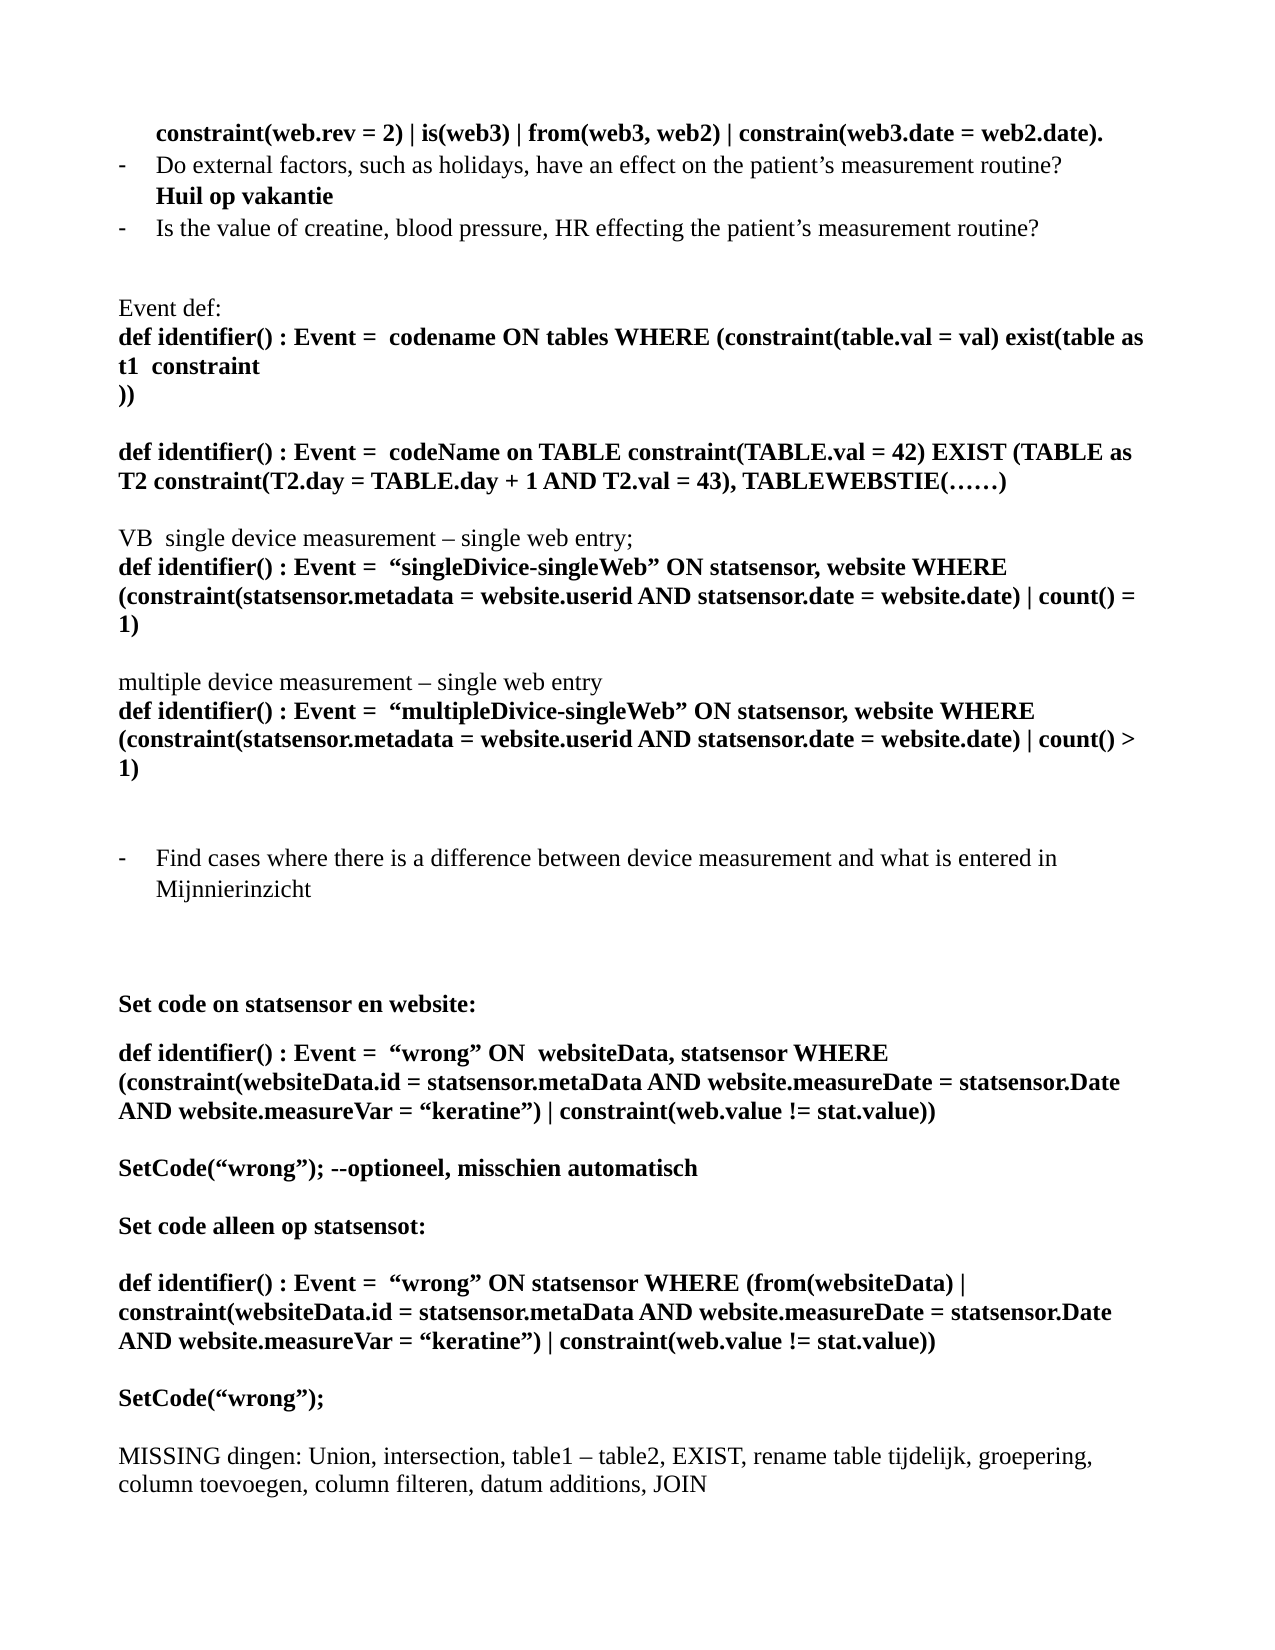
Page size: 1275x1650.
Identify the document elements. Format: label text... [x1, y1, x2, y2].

list Find cases where there is a difference between device measurement and what is entered in Mijnnierinzicht [118, 839, 1157, 902]
text MISSING dingen: Union, intersection, table1 – table2, EXIST, rename table tijdelijk, groepering, column toevoegen, column filteren, datum additions, JOIN [118, 1441, 1157, 1498]
text SetCode(“wrong”); [118, 1383, 1157, 1412]
list Do external factors, such as holidays, have an effect on the patient’s measurement routine? [118, 147, 1157, 181]
text Event def: [118, 293, 1157, 322]
text def identifier() : Event = “singleDivice-singleWeb” ON statsensor, website WHERE (constraint(statsensor.metadata = website.userid AND statsensor.date = website.date) | count() = 1) [118, 552, 1157, 638]
list Set code on statsensor en website: [118, 989, 1157, 1017]
text def identifier() : Event = “wrong” ON statsensor WHERE (from(websiteData) | constraint(websiteData.id = statsensor.metaData AND website.measureDate = statsensor.Date AND website.measureVar = “keratine”) | constraint(web.value != stat.value)) [118, 1268, 1157, 1354]
text Set code alleen op statsensot: [118, 1211, 1157, 1239]
list Huil op vakantie [118, 181, 1157, 210]
text def identifier() : Event = codename ON tables WHERE (constraint(table.val = val) exist(table as t1 constraint [118, 322, 1157, 379]
list Is the value of creatine, blood pressure, HR effecting the patient’s measurement routine? [118, 210, 1157, 244]
text def identifier() : Event = “wrong” ON websiteData, statsensor WHERE (constraint(websiteData.id = statsensor.metaData AND website.measureDate = statsensor.Date AND website.measureVar = “keratine”) | constraint(web.value != stat.value)) [118, 1038, 1157, 1124]
text SetCode(“wrong”); --optioneel, misschien automatisch [118, 1153, 1157, 1182]
list constraint(web.rev = 2) | is(web3) | from(web3, web2) | constrain(web3.date = web2.date). [118, 118, 1157, 147]
text def identifier() : Event = codeName on TABLE constraint(TABLE.val = 42) EXIST (TABLE as T2 constraint(T2.day = TABLE.day + 1 AND T2.val = 43), TABLEWEBSTIE(……) [118, 437, 1157, 494]
text )) [118, 379, 1157, 408]
text multiple device measurement – single web entry [118, 667, 1157, 696]
text def identifier() : Event = “multipleDivice-singleWeb” ON statsensor, website WHERE (constraint(statsensor.metadata = website.userid AND statsensor.date = website.date) | count() > 1) [118, 696, 1157, 782]
text VB single device measurement – single web entry; [118, 523, 1157, 552]
